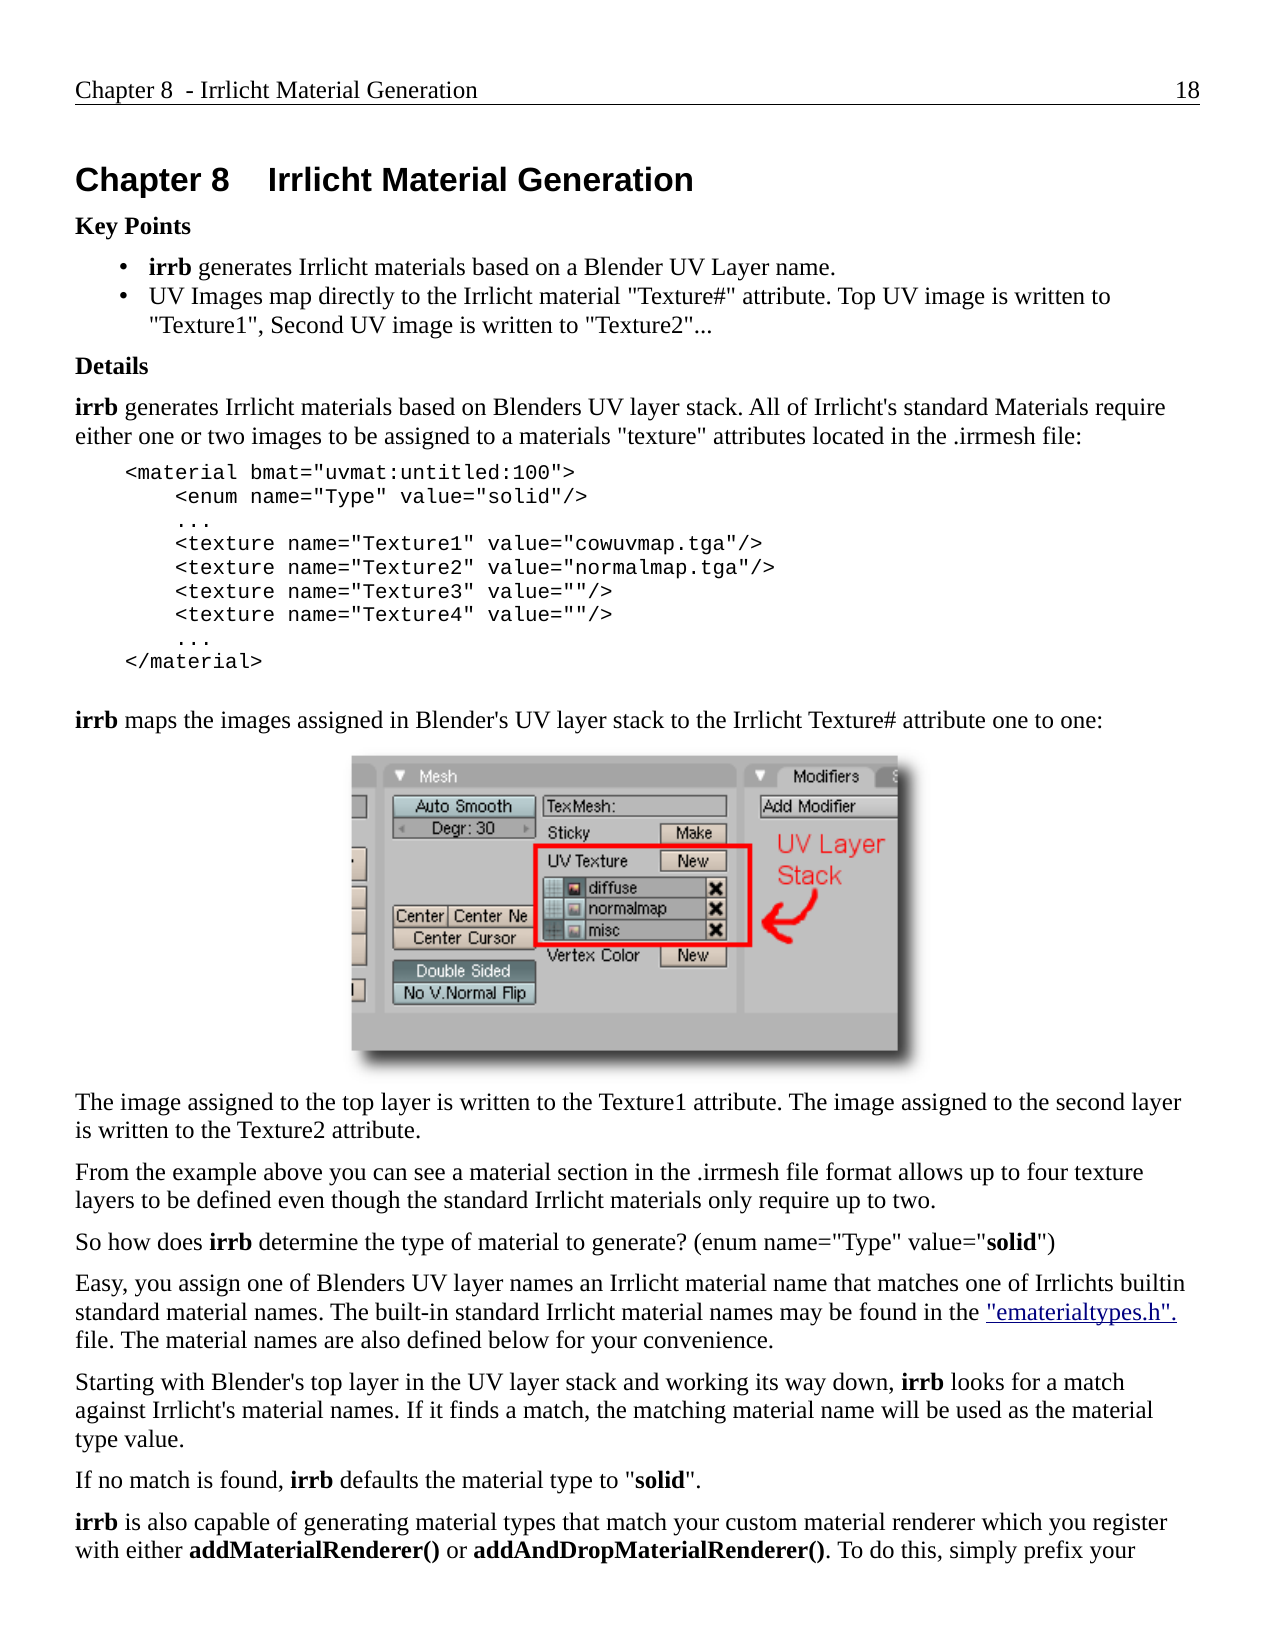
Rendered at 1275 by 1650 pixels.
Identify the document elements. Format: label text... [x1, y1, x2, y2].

text <material bmat="uvmat:untitled:100"> [75, 462, 1200, 486]
text Starting with Blender's top layer in the UV layer stack and working its way down, irrb looks for a match against Irrlicht's material names. If it finds a match, the matching material name will be used as the material type value. [75, 1367, 1200, 1453]
text Details [75, 351, 1200, 380]
text irrb maps the images assigned in Blender's UV layer stack to the Irrlicht Texture# attribute one to one: [75, 705, 1200, 733]
text irrb is also capable of generating material types that match your custom material renderer which you register with either addMaterialRenderer() or addAndDropMaterialRenderer(). To do this, simply prefix your [75, 1507, 1200, 1564]
text Easy, you assign one of Blenders UV layer names an Irrlicht material name that matches one of Irrlichts builtin standard material names. The built-in standard Irrlicht material names may be found in the "ematerialtypes.h". file. The material names are also defined below for your convenience. [75, 1268, 1200, 1354]
text <texture name="Texture3" value=""/> [75, 581, 1200, 604]
list UV Images map directly to the Irrlicht material "Texture#" attribute. Top UV image is written to "Texture1", Second UV image is written to "Texture2"... [119, 281, 1200, 339]
text ... [75, 510, 1200, 533]
text The image assigned to the top layer is written to the Texture1 attribute. The image assigned to the second layer is written to the Texture2 attribute. [75, 746, 1200, 1144]
text From the example above you can see a material section in the .irrmesh file format allows up to four texture layers to be defined even though the standard Irrlicht materials only require up to two. [75, 1157, 1200, 1214]
text Key Points [75, 211, 1200, 240]
text <texture name="Texture2" value="normalmap.tga"/> [75, 557, 1200, 581]
text <texture name="Texture1" value="cowuvmap.tga"/> [75, 533, 1200, 557]
text <texture name="Texture4" value=""/> [75, 604, 1200, 628]
picture [341, 746, 934, 1087]
text So how does irrb determine the type of material to generate? (enum name="Type" value="solid") [75, 1227, 1200, 1255]
text If no match is found, irrb defaults the material type to "solid". [75, 1465, 1200, 1494]
text ... [75, 628, 1200, 652]
text </material> [75, 652, 1200, 675]
text irrb generates Irrlicht materials based on Blenders UV layer stack. All of Irrlicht's standard Materials require either one or two images to be assigned to a materials "texture" attributes located in the .irrmesh file: [75, 392, 1200, 450]
subtitle Irrlicht Material Generation [75, 160, 1200, 199]
text <enum name="Type" value="solid"/> [75, 486, 1200, 510]
list irrb generates Irrlicht materials based on a Blender UV Layer name. [119, 252, 1200, 281]
